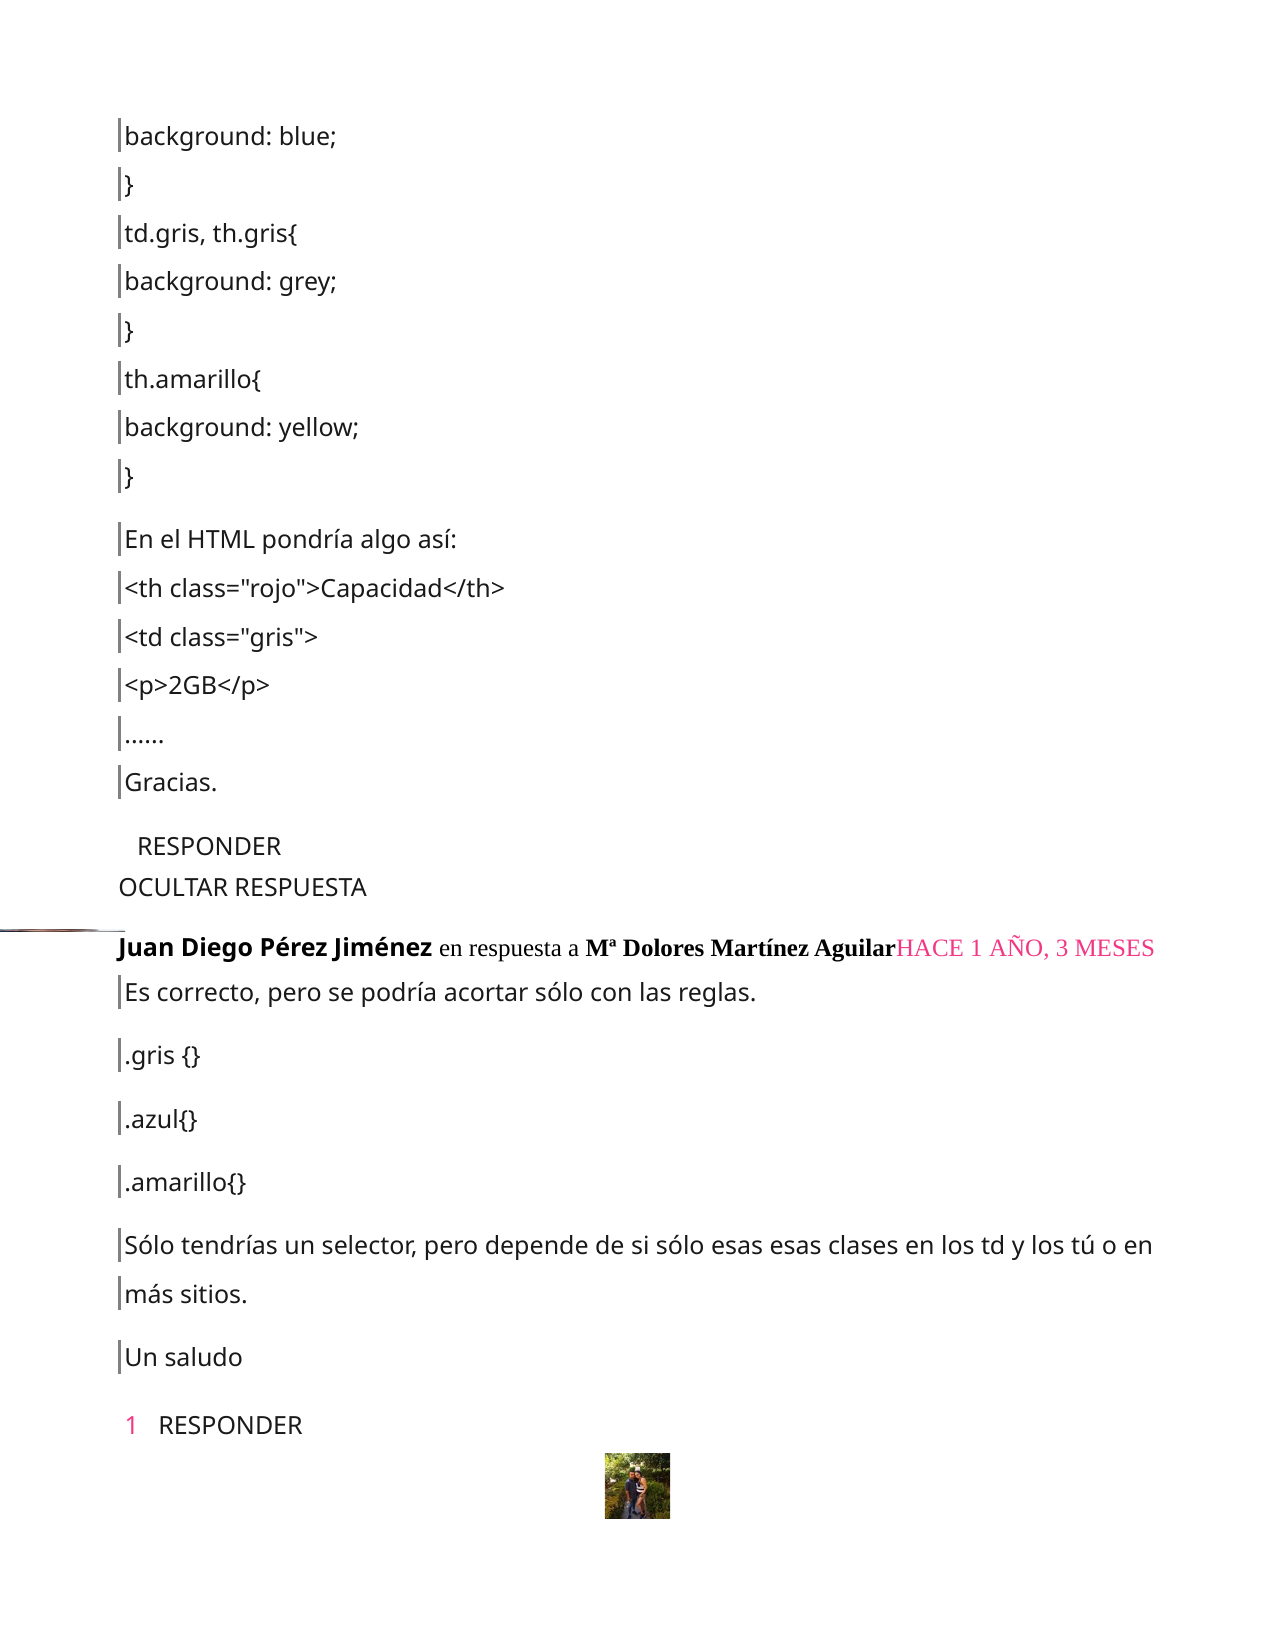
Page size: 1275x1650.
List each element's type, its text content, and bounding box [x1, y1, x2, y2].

text 1 RESPONDER [118, 1407, 1157, 1442]
text .gris {} [121, 1038, 1157, 1072]
text Sólo tendrías un selector, pero depende de si sólo esas esas clases en los td y los tú o en más sitios. [118, 1228, 1157, 1310]
text Es correcto, pero se podría acortar sólo con las reglas. [121, 975, 1157, 1009]
text Juan Diego Pérez Jiménez en respuesta a Mª Dolores Martínez AguilarHACE 1 AÑO, 3 MESES [118, 929, 1157, 963]
text OCULTAR RESPUESTA [118, 869, 1157, 903]
text .azul{} [121, 1101, 1157, 1135]
text En el HTML pondría algo así: <th class="rojo">Capacidad</th> <td class="gris"> <p>2GB</p> ...... Gracias. [118, 522, 1157, 799]
text background: blue; } td.gris, th.gris{ background: grey; } th.amarillo{ background: yellow; } [118, 118, 1157, 493]
text .amarillo{} [118, 1164, 1157, 1198]
picture [604, 1453, 671, 1519]
text RESPONDER [118, 828, 1157, 862]
text Un saludo [118, 1339, 1157, 1374]
